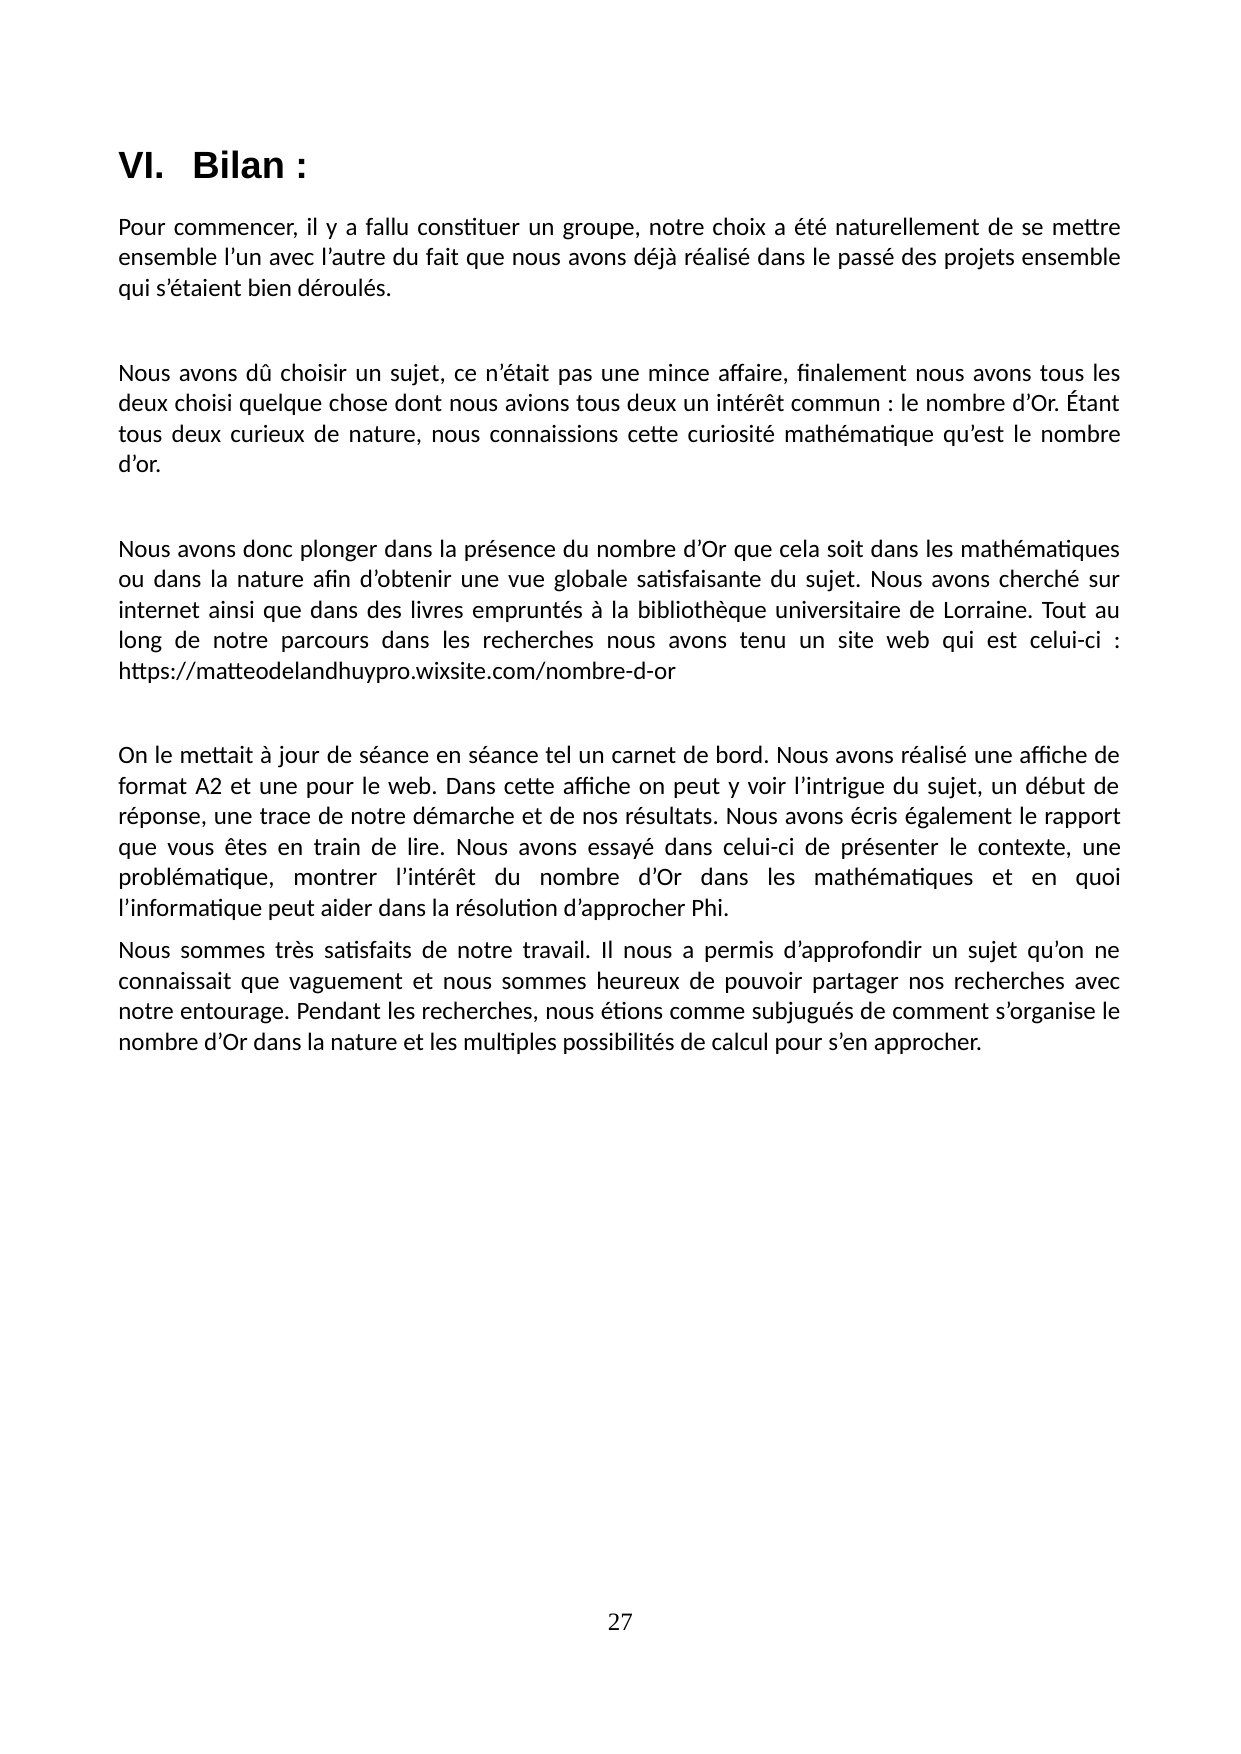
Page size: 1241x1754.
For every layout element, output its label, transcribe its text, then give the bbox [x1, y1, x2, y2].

subtitle Bilan : [118, 143, 1122, 187]
text Nous sommes très satisfaits de notre travail. Il nous a permis d’approfondir un sujet qu’on ne connaissait que vaguement et nous sommes heureux de pouvoir partager nos recherches avec notre entourage. Pendant les recherches, nous étions comme subjugués de comment s’organise le nombre d’Or dans la nature et les multiples possibilités de calcul pour s’en approcher. [118, 934, 1122, 1056]
text On le mettait à jour de séance en séance tel un carnet de bord. Nous avons réalisé une affiche de format A2 et une pour le web. Dans cette affiche on peut y voir l’intrigue du sujet, un début de réponse, une trace de notre démarche et de nos résultats. Nous avons écris également le rapport que vous êtes en train de lire. Nous avons essayé dans celui-ci de présenter le contexte, une problématique, montrer l’intérêt du nombre d’Or dans les mathématiques et en quoi l’informatique peut aider dans la résolution d’approcher Phi. [118, 739, 1122, 923]
text Pour commencer, il y a fallu constituer un groupe, notre choix a été naturellement de se mettre ensemble l’un avec l’autre du fait que nous avons déjà réalisé dans le passé des projets ensemble qui s’étaient bien déroulés. [118, 211, 1122, 303]
text Nous avons donc plonger dans la présence du nombre d’Or que cela soit dans les mathématiques ou dans la nature afin d’obtenir une vue globale satisfaisante du sujet. Nous avons cherché sur internet ainsi que dans des livres empruntés à la bibliothèque universitaire de Lorraine. Tout au long de notre parcours dans les recherches nous avons tenu un site web qui est celui-ci : https://matteodelandhuypro.wixsite.com/nombre-d-or [118, 533, 1122, 685]
text Nous avons dû choisir un sujet, ce n’était pas une mince affaire, finalement nous avons tous les deux choisi quelque chose dont nous avions tous deux un intérêt commun : le nombre d’Or. Étant tous deux curieux de nature, nous connaissions cette curiosité mathématique qu’est le nombre d’or. [118, 357, 1122, 479]
